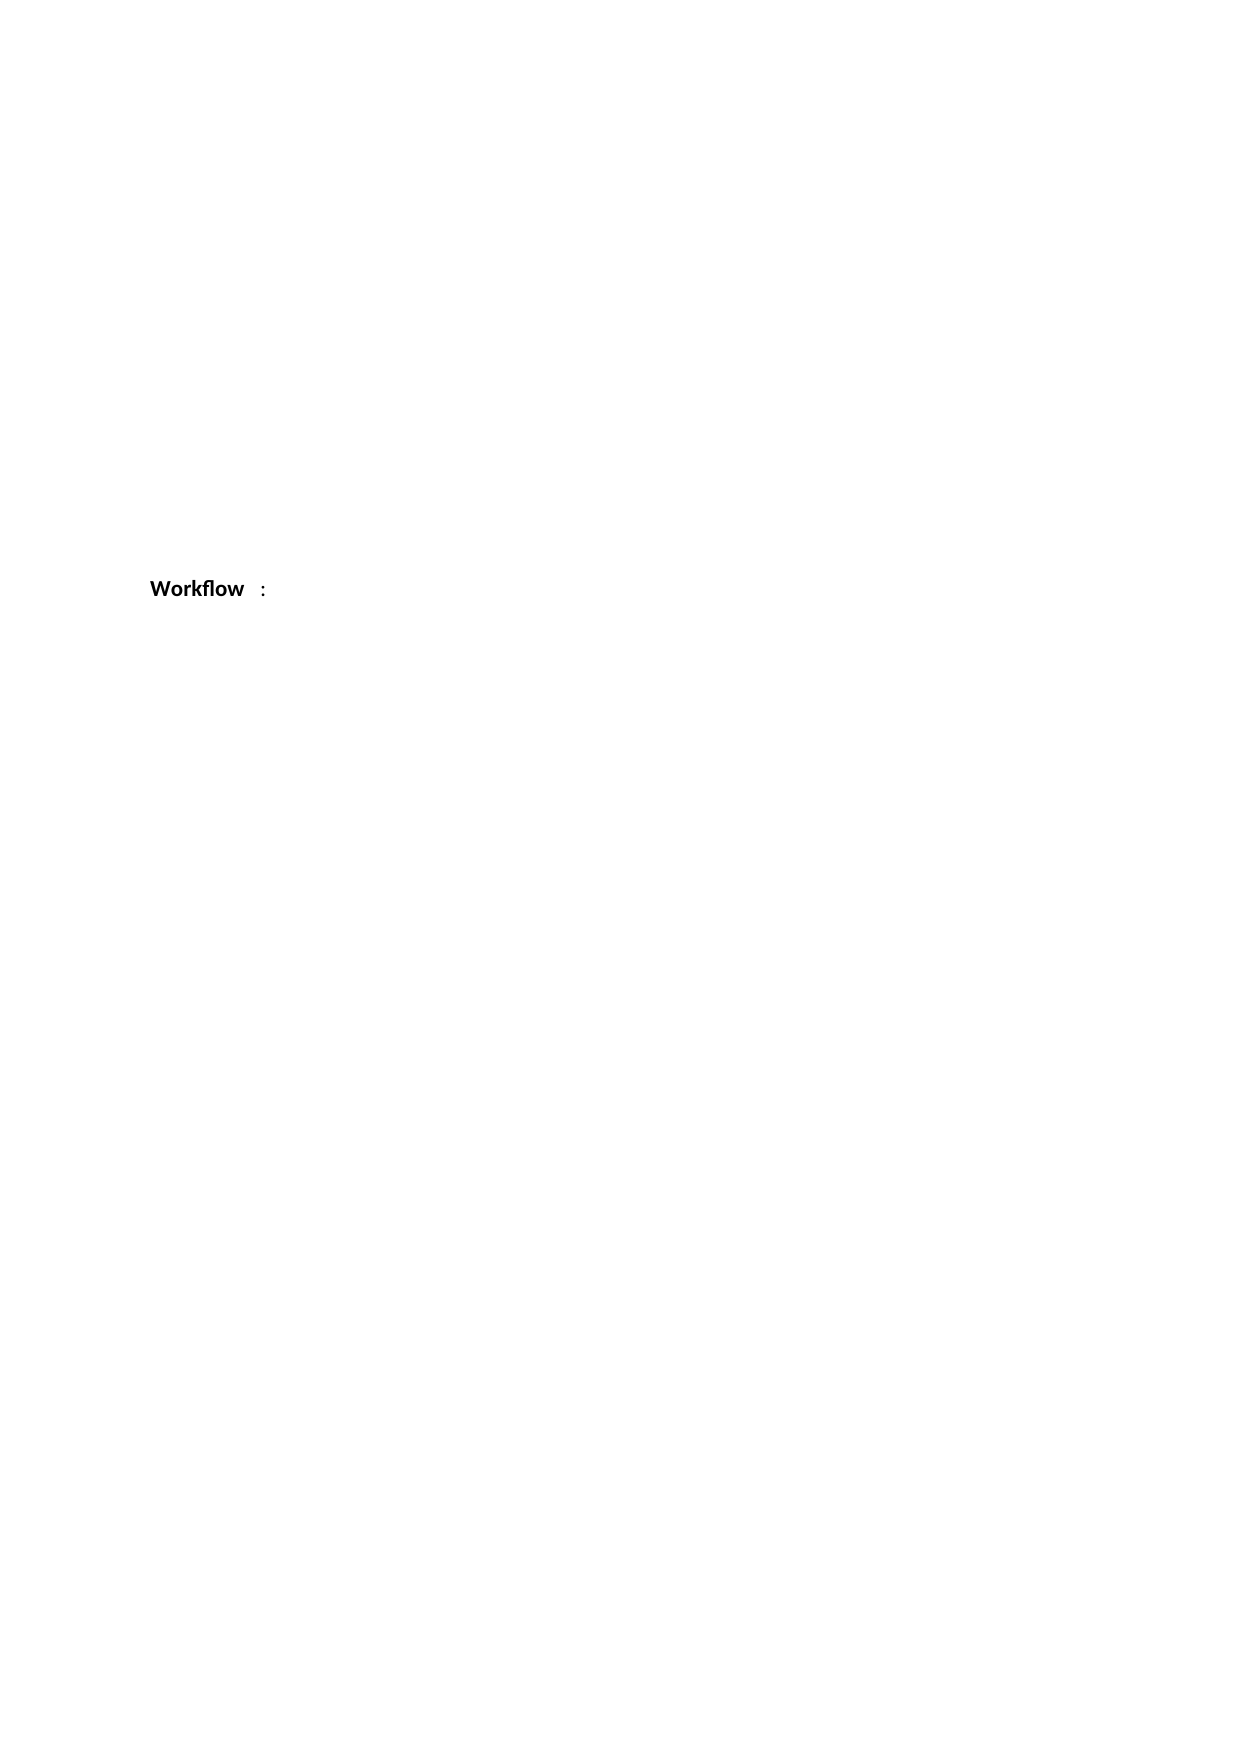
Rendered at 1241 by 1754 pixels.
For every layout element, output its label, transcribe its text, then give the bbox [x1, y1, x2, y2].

text Workflow : [150, 574, 1090, 602]
